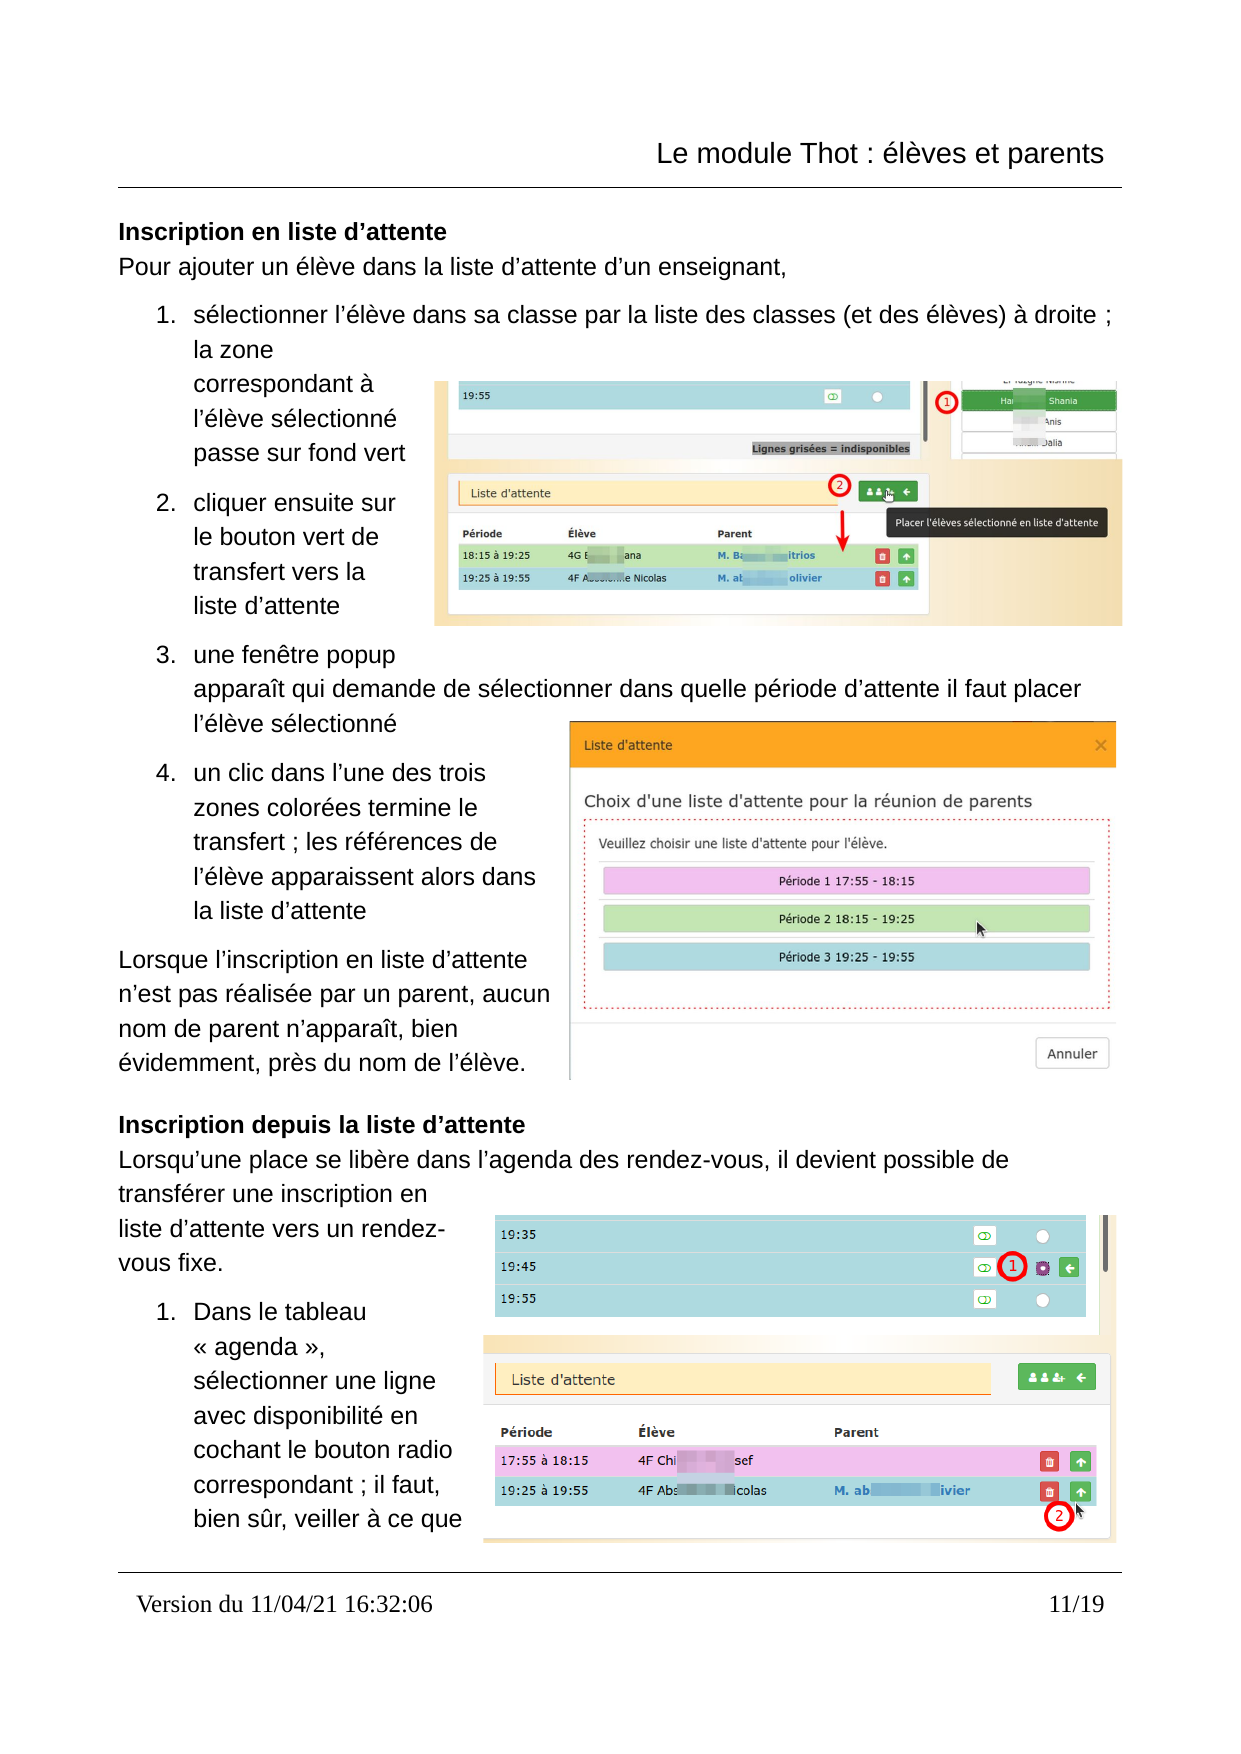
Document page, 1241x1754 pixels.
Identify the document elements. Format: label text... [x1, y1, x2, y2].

list cliquer ensuite sur le bouton vert de transfert vers la liste d’attente [156, 487, 434, 620]
text Lorsque l’inscription en liste d’attente n’est pas réalisée par un parent, aucun nom de parent n’apparaît, bien évidemment, près du nom de l’élève. [118, 945, 569, 1077]
text Lorsqu’une place se libère dans l’agenda des rendez-vous, il devient possible de transférer une inscription en liste d’attente vers un rendez-vous fixe. [118, 1145, 1122, 1277]
list une fenêtre popup apparaît qui demande de sélectionner dans quelle période d’attente il faut placer l’élève sélectionné [156, 640, 1122, 738]
list un clic dans l’une des trois zones colorées termine le transfert ; les références de l’élève apparaissent alors dans la liste d’attente [156, 758, 569, 925]
picture [434, 381, 1123, 626]
picture [483, 1215, 1117, 1543]
list Dans le tableau « agenda », sélectionner une ligne avec disponibilité en cochant le bouton radio correspondant ; il faut, bien sûr, veiller à ce que [156, 1297, 483, 1533]
subtitle Inscription en liste d’attente [118, 217, 1122, 245]
text Pour ajouter un élève dans la liste d’attente d’un enseignant, [118, 251, 1122, 280]
subtitle Inscription depuis la liste d’attente [118, 1110, 1122, 1138]
picture [569, 721, 1117, 1080]
list sélectionner l’élève dans sa classe par la liste des classes (et des élèves) à droite ; la zone correspondant à l’élève sélectionné passe sur fond vert [156, 301, 1122, 467]
